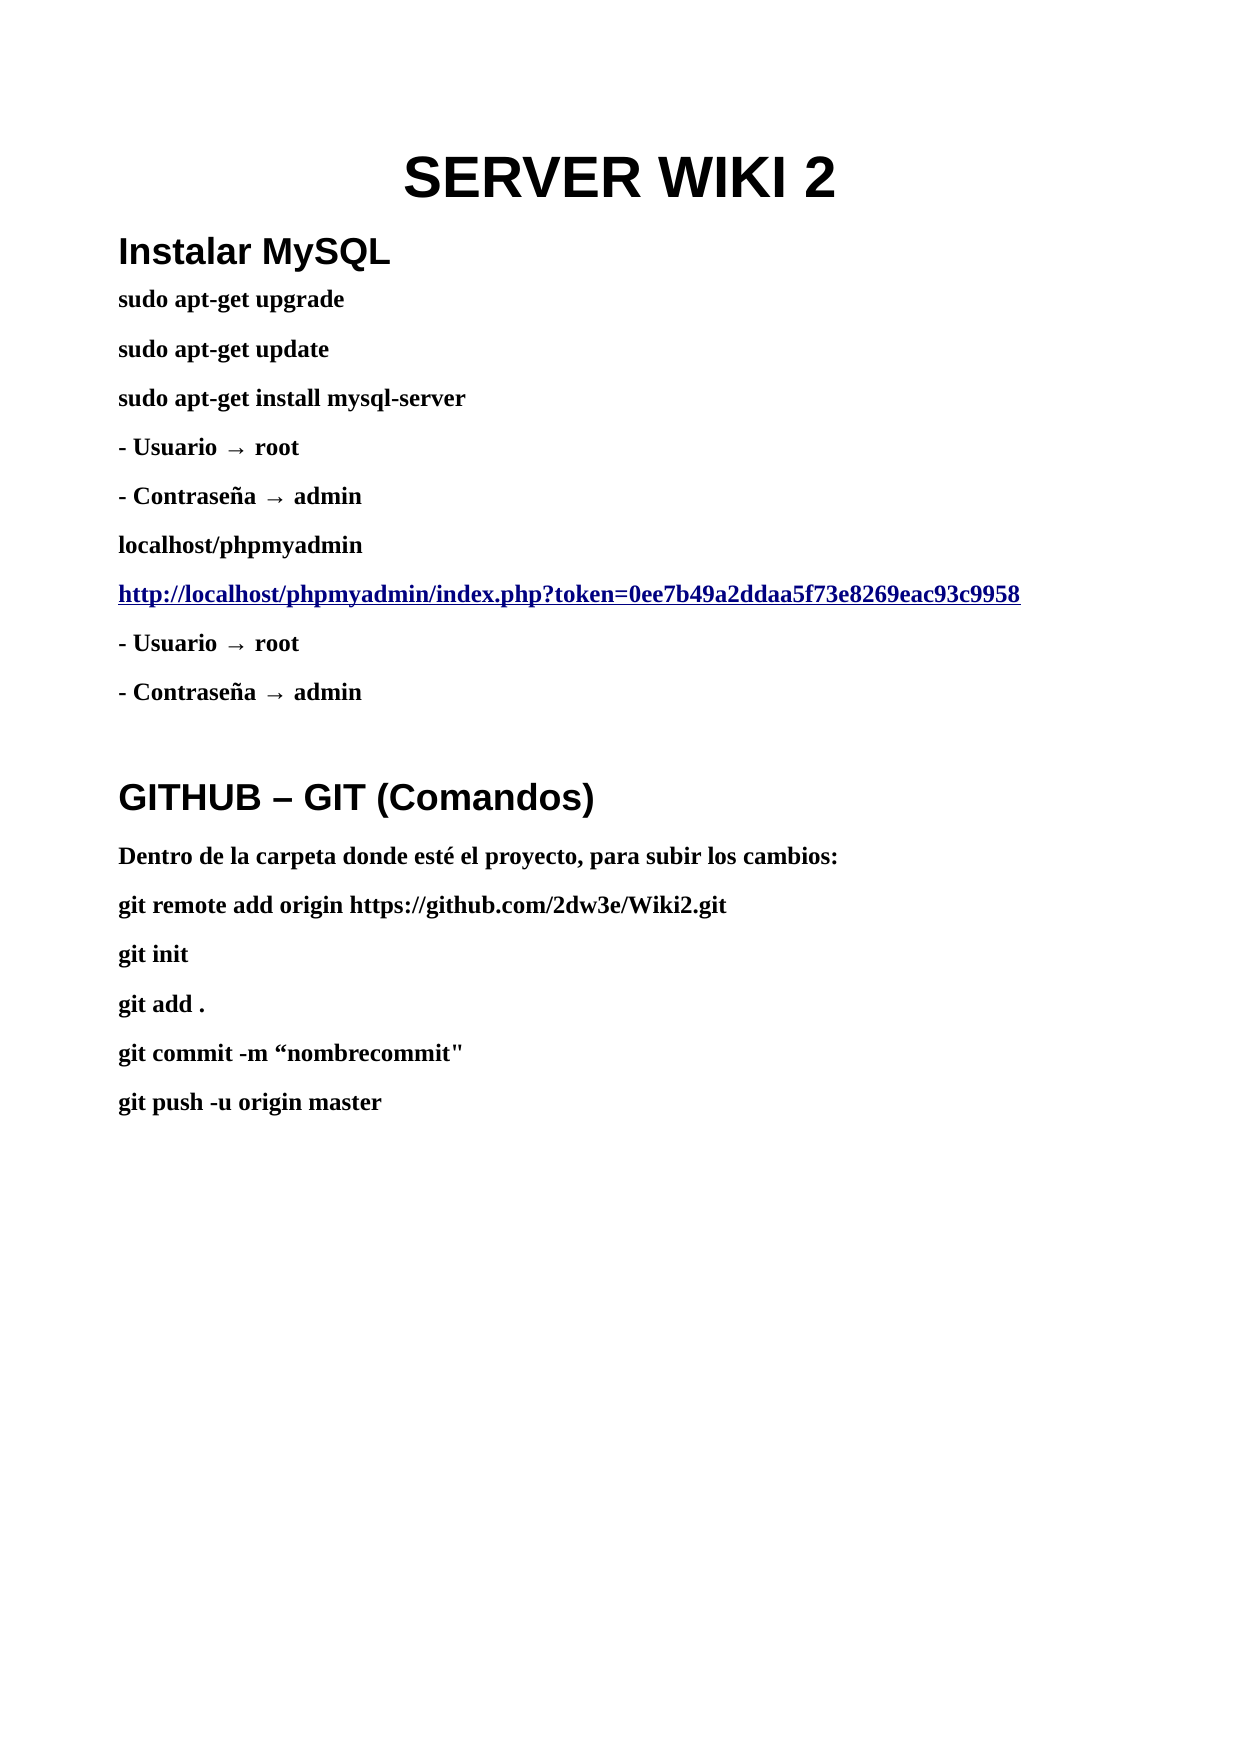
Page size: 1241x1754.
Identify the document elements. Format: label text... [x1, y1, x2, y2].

text sudo apt-get update [118, 334, 1122, 362]
title SERVER WIKI 2 [118, 143, 1122, 210]
text git add . [118, 989, 1122, 1017]
text http://localhost/phpmyadmin/index.php?token=0ee7b49a2ddaa5f73e8269eac93c9958 [118, 579, 1122, 608]
text git commit -m “nombrecommit" [118, 1038, 1122, 1066]
text sudo apt-get upgrade [118, 284, 1122, 313]
text - Usuario → root [118, 628, 1122, 657]
text GITHUB – GIT (Comandos) [118, 775, 1122, 818]
text - Contraseña → admin [118, 481, 1122, 509]
text localhost/phpmyadmin [118, 530, 1122, 559]
text sudo apt-get install mysql-server [118, 383, 1122, 411]
text - Usuario → root [118, 432, 1122, 461]
text git push -u origin master [118, 1087, 1122, 1116]
text git init [118, 939, 1122, 968]
text Dentro de la carpeta donde esté el proyecto, para subir los cambios: [118, 841, 1122, 870]
text git remote add origin https://github.com/2dw3e/Wiki2.git [118, 891, 1122, 919]
subtitle Instalar MySQL [118, 229, 1122, 272]
text - Contraseña → admin [118, 677, 1122, 706]
